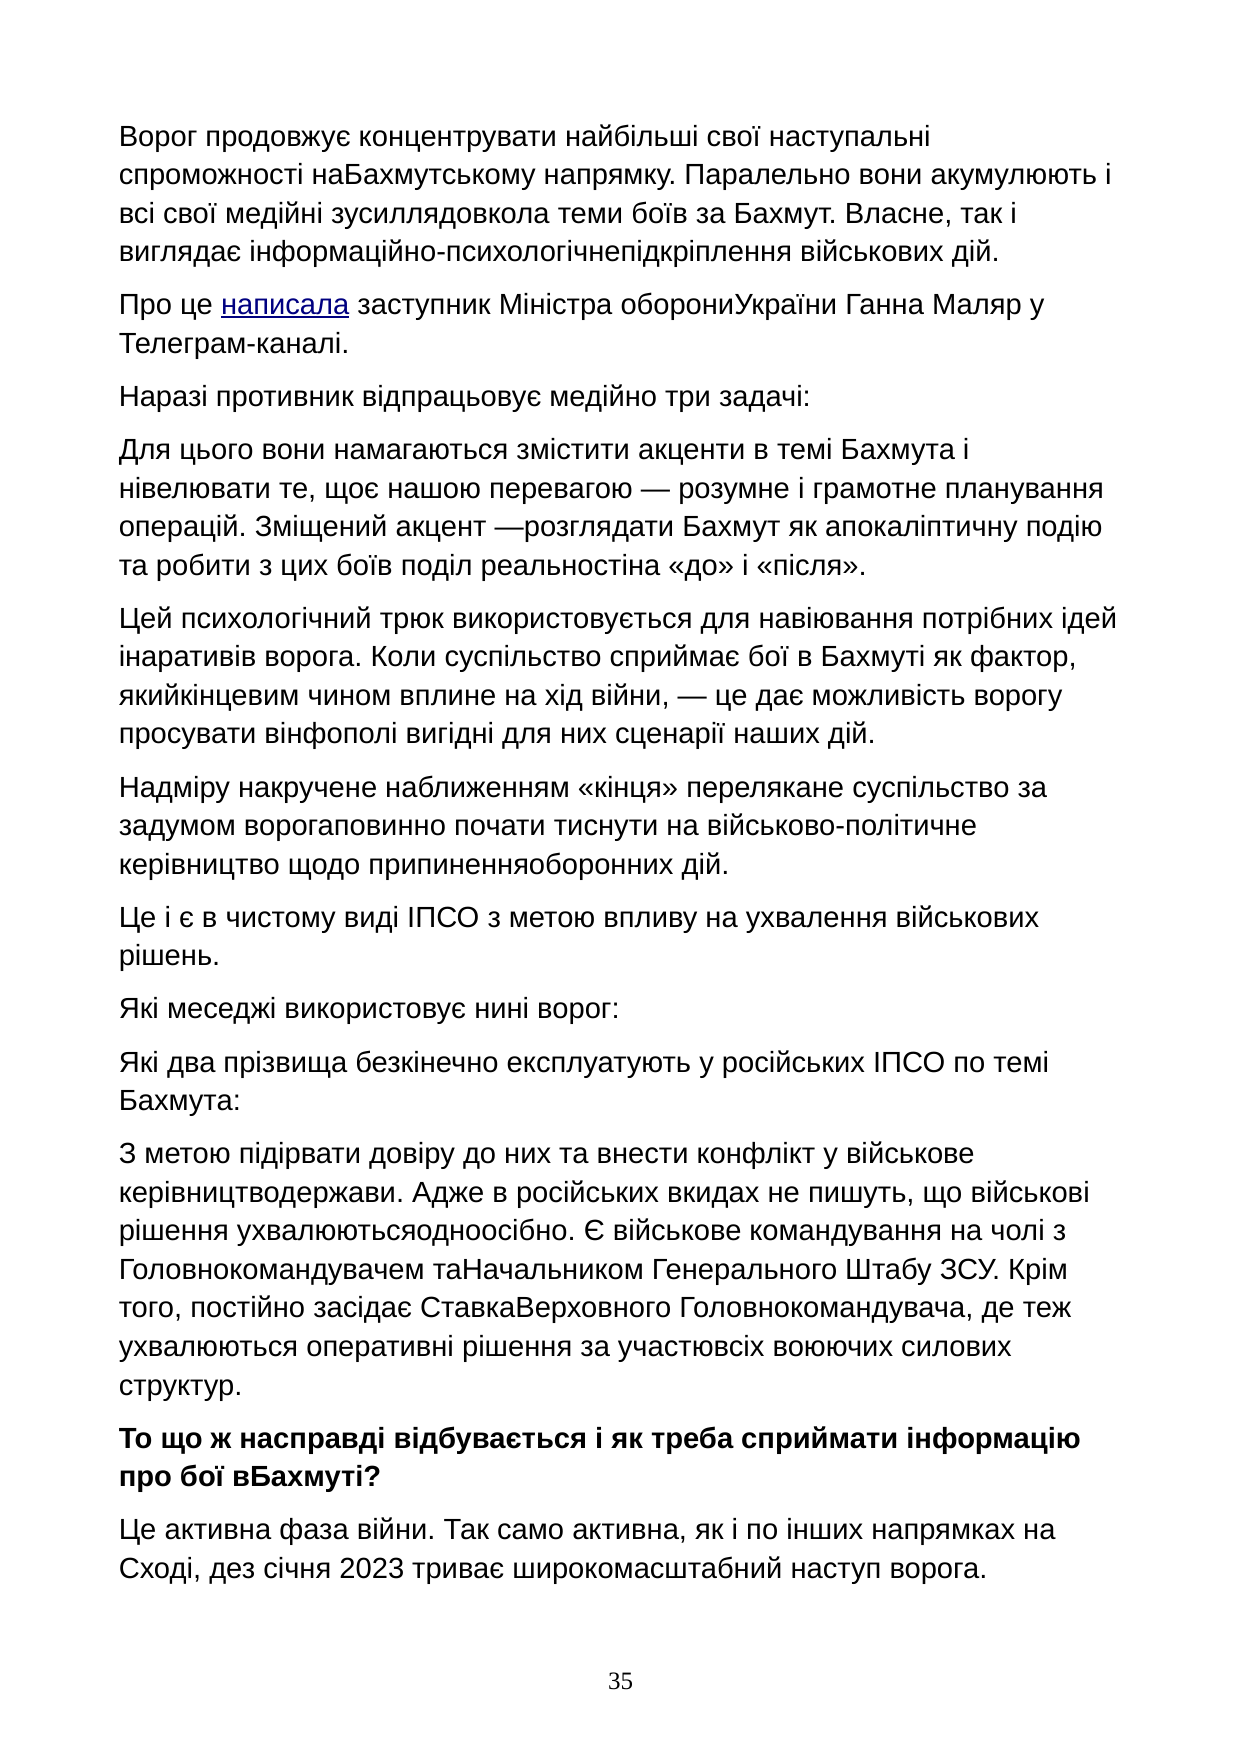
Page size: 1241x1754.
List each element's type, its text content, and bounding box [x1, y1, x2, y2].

text Які два прізвища безкінечно експлуатують у російських ІПСО по темі Бахмута: [118, 1044, 1122, 1117]
text Для цього вони намагаються змістити акценти в темі Бахмута і нівелювати те, щоє нашою перевагою — розумне і грамотне планування операцій. Зміщений акцент —розглядати Бахмут як апокаліптичну подію та робити з цих боїв поділ реальностіна «до» і «після». [118, 432, 1122, 581]
text Які меседжі використовує нині ворог: [118, 991, 1122, 1025]
text Це активна фаза війни. Так само активна, як і по інших напрямках на Сході, дез січня 2023 триває широкомасштабний наступ ворога. [118, 1512, 1122, 1584]
text Це і є в чистому виді ІПСО з метою впливу на ухвалення військових рішень. [118, 900, 1122, 972]
text З метою підірвати довіру до них та внести конфлікт у військове керівництводержави. Адже в російських вкидах не пишуть, що військові рішення ухвалюютьсяодноосібно. Є військове командування на чолі з Головнокомандувачем таНачальником Генерального Штабу ЗСУ. Крім того, постійно засідає СтавкаВерховного Головнокомандувача, де теж ухвалюються оперативні рішення за участювсіх воюючих силових структур. [118, 1136, 1122, 1401]
text Наразі противник відпрацьовує медійно три задачі: [118, 379, 1122, 412]
text Надміру накручене наближенням «кінця» перелякане суспільство за задумом ворогаповинно почати тиснути на військово-політичне керівництво щодо припиненняоборонних дій. [118, 769, 1122, 880]
text Про це написала заступник Міністра оборониУкраїни Ганна Маляр у Телеграм-каналі. [118, 287, 1122, 359]
text Цей психологічний трюк використовується для навіювання потрібних ідей інаративів ворога. Коли суспільство сприймає бої в Бахмуті як фактор, якийкінцевим чином вплине на хід війни, — це дає можливість ворогу просувати вінфополі вигідні для них сценарії наших дій. [118, 601, 1122, 750]
text То що ж насправді відбувається і як треба сприймати інформацію про бої вБахмуті? [118, 1421, 1122, 1493]
text Ворог продовжує концентрувати найбільші свої наступальні спроможності наБахмутському напрямку. Паралельно вони акумулюють і всі свої медійні зусиллядовкола теми боїв за Бахмут. Власне, так і виглядає інформаційно-психологічнепідкріплення військових дій. [118, 118, 1122, 268]
